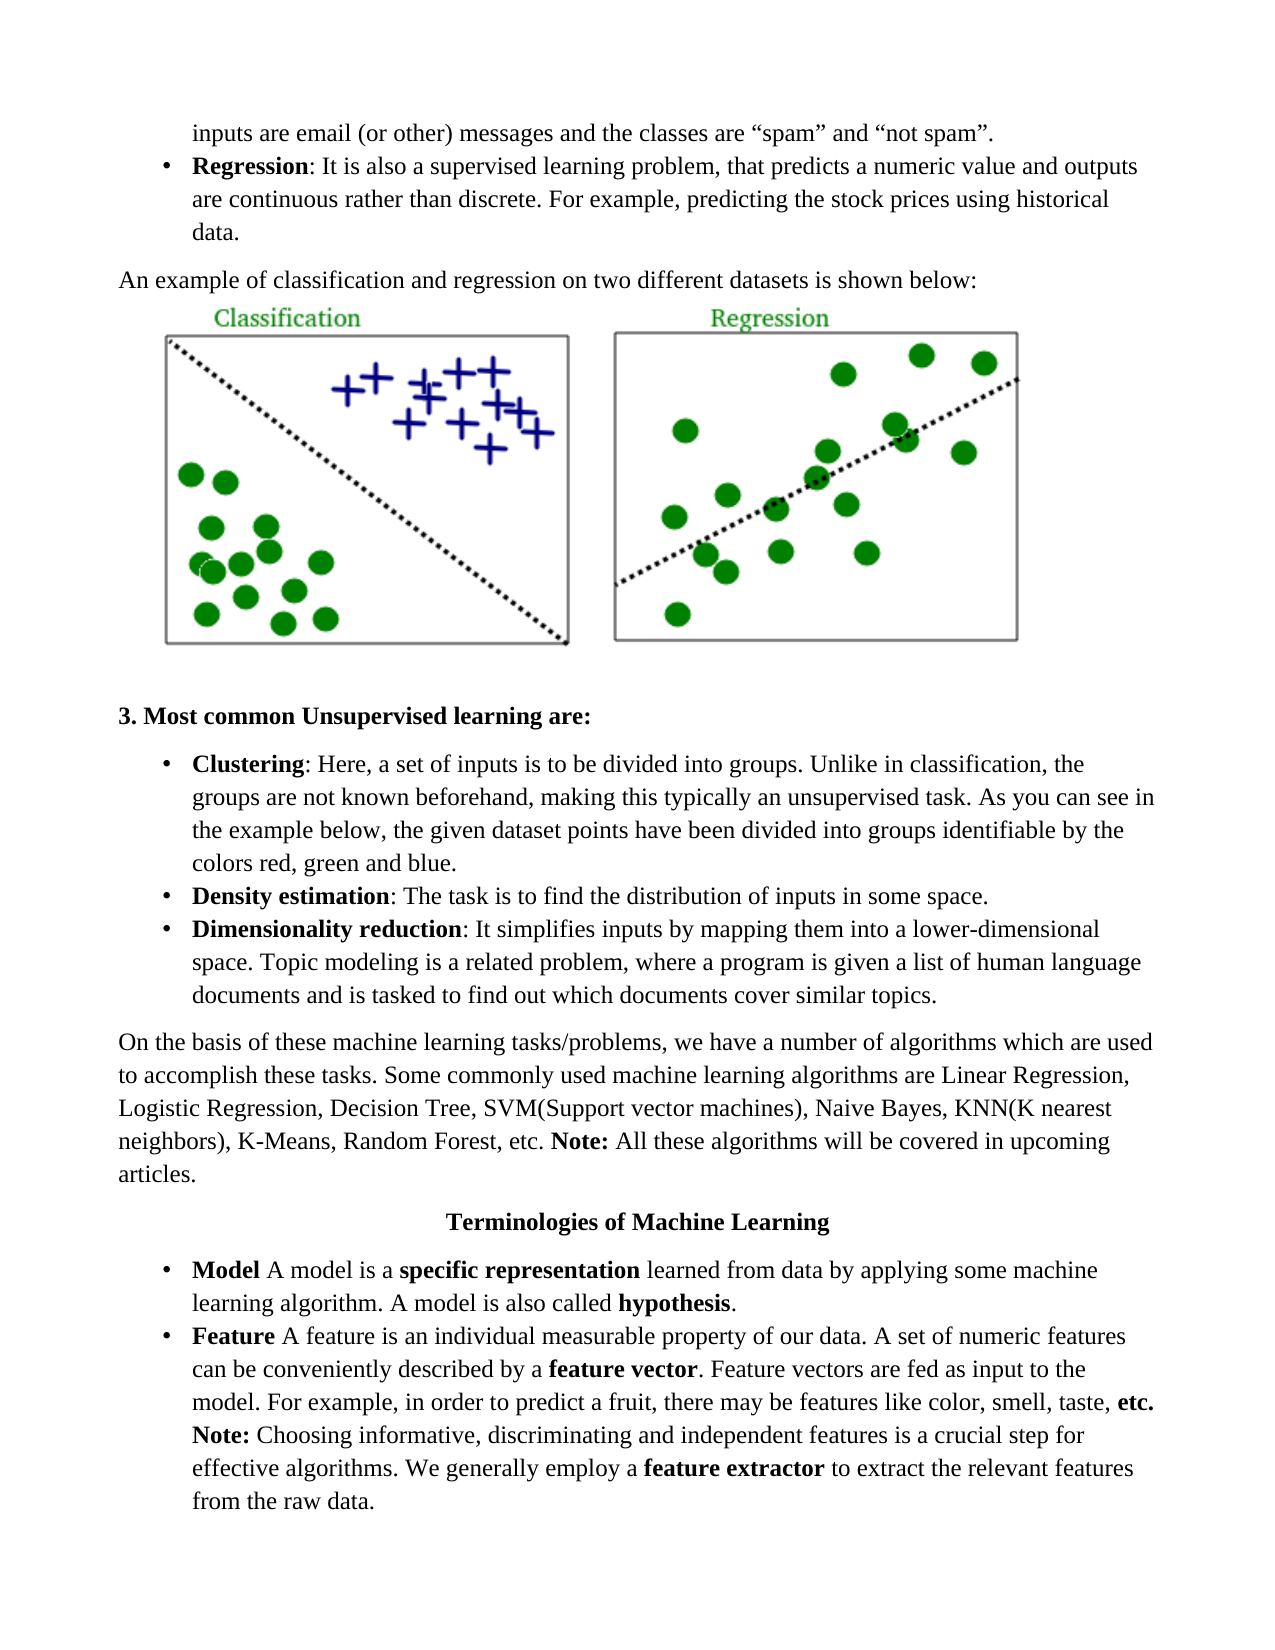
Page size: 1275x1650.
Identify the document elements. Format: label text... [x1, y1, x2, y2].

list Clustering: Here, a set of inputs is to be divided into groups. Unlike in classification, the groups are not known beforehand, making this typically an unsupervised task. As you can see in the example below, the given dataset points have been divided into groups identifiable by the colors red, green and blue. [162, 749, 1157, 876]
text An example of classification and regression on two different datasets is shown below: [118, 265, 1157, 682]
picture [118, 297, 1080, 683]
list inputs are email (or other) messages and the classes are “spam” and “not spam”. [162, 118, 1157, 147]
list Dimensionality reduction: It simplifies inputs by mapping them into a lower-dimensional space. Topic modeling is a related problem, where a program is given a list of human language documents and is tasked to find out which documents cover similar topics. [162, 914, 1157, 1008]
list Model A model is a specific representation learned from data by applying some machine learning algorithm. A model is also called hypothesis. [162, 1255, 1157, 1316]
text On the basis of these machine learning tasks/problems, we have a number of algorithms which are used to accomplish these tasks. Some commonly used machine learning algorithms are Linear Regression, Logistic Regression, Decision Tree, SVM(Support vector machines), Naive Bayes, KNN(K nearest neighbors), K-Means, Random Forest, etc. Note: All these algorithms will be covered in upcoming articles. [118, 1027, 1157, 1188]
list Regression: It is also a supervised learning problem, that predicts a numeric value and outputs are continuous rather than discrete. For example, predicting the stock prices using historical data. [162, 151, 1157, 246]
text 3. Most common Unsupervised learning are: [118, 701, 1157, 730]
text Terminologies of Machine Learning [118, 1207, 1157, 1236]
list Feature A feature is an individual measurable property of our data. A set of numeric features can be conveniently described by a feature vector. Feature vectors are fed as input to the model. For example, in order to predict a fruit, there may be features like color, smell, taste, etc. Note: Choosing informative, discriminating and independent features is a crucial step for effective algorithms. We generally employ a feature extractor to extract the relevant features from the raw data. [162, 1321, 1157, 1514]
list Density estimation: The task is to find the distribution of inputs in some space. [162, 881, 1157, 909]
